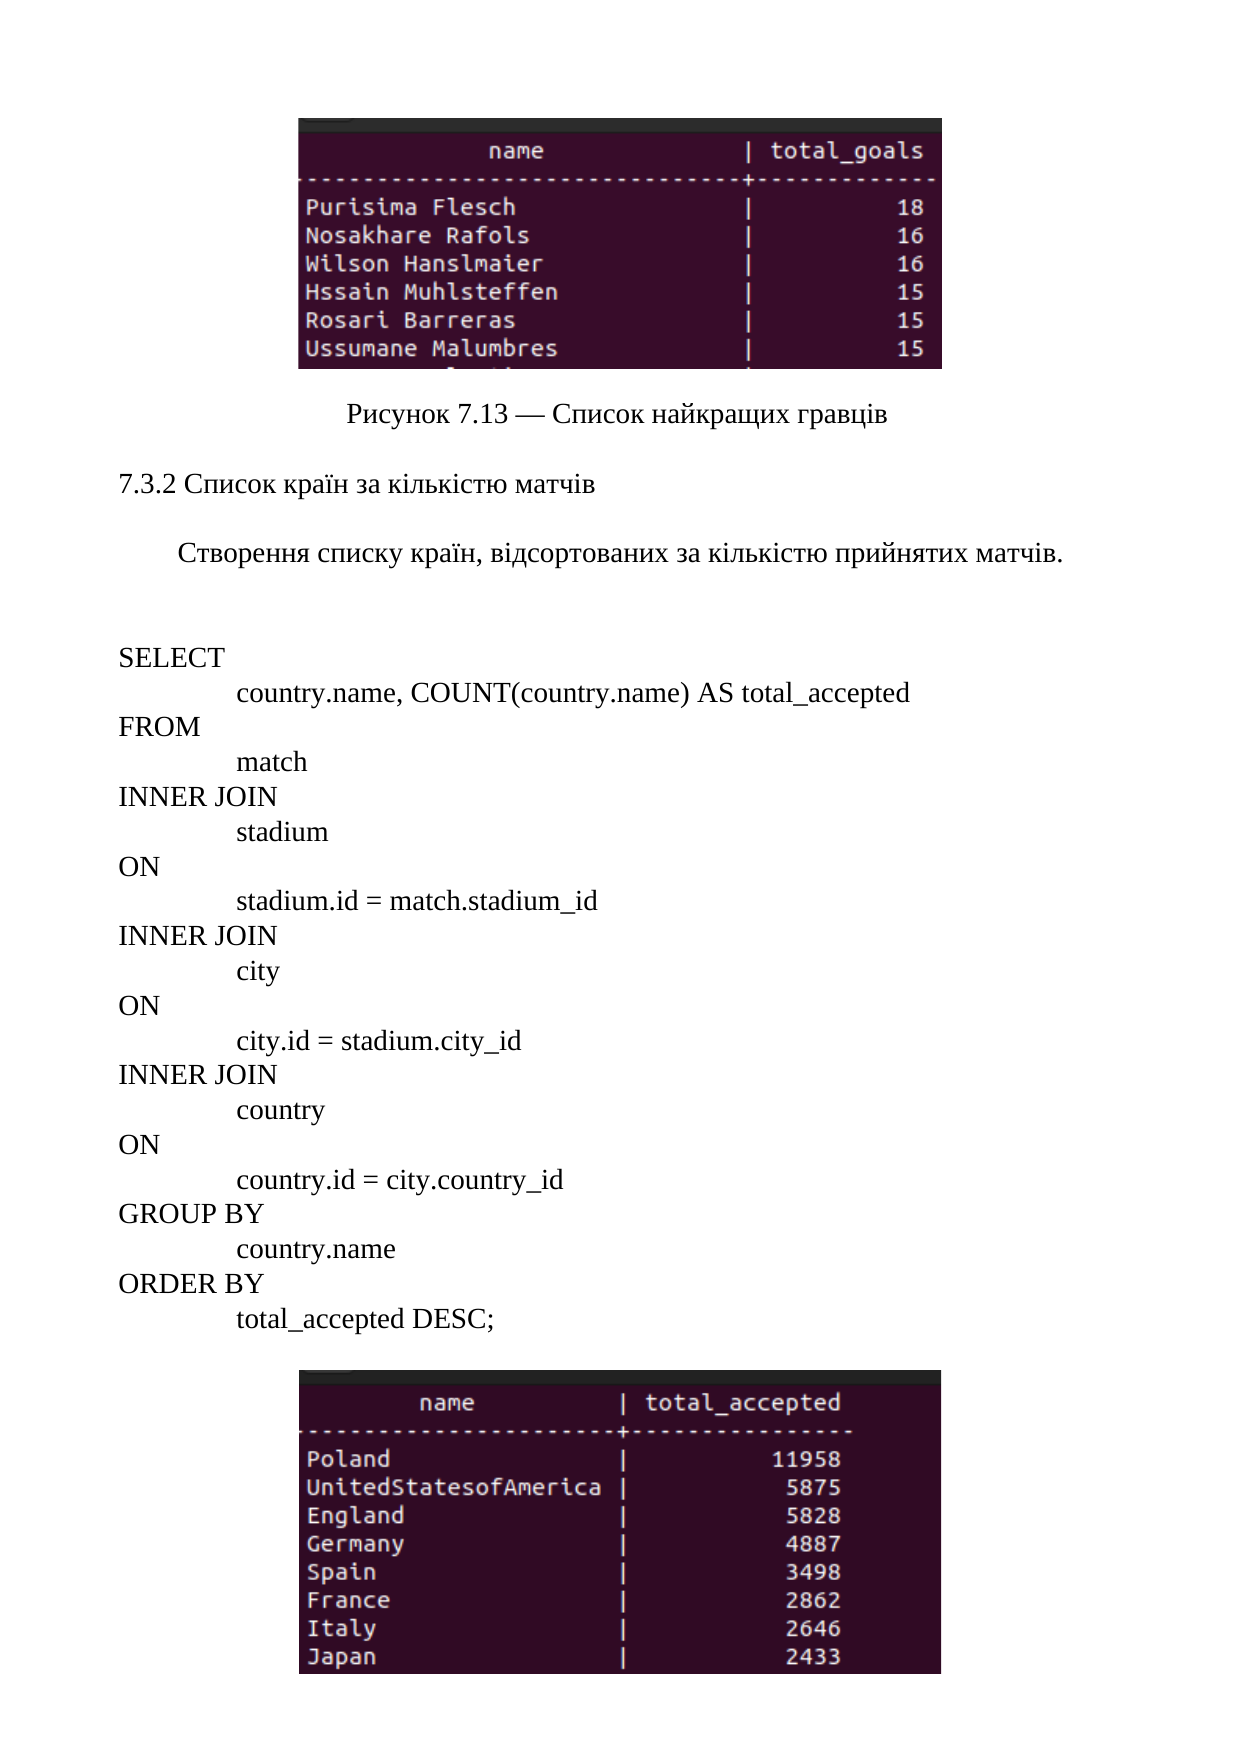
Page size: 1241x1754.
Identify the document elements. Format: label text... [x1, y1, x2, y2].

text stadium [118, 814, 1116, 847]
text stadium.id = match.stadium_id [118, 883, 1116, 917]
text INNER JOIN [118, 779, 1116, 813]
text INNER JOIN [118, 1057, 1116, 1091]
text INNER JOIN [118, 918, 1116, 952]
text city.id = stadium.city_id [118, 1023, 1116, 1056]
text ON [118, 1127, 1116, 1161]
text ORDER BY [118, 1266, 1116, 1300]
text GROUP BY [118, 1197, 1116, 1230]
text SELECT [118, 640, 1116, 673]
text total_accepted DESC; [118, 1301, 1116, 1334]
picture [298, 118, 942, 369]
text match [118, 744, 1116, 778]
text city [118, 953, 1116, 987]
text Створення списку країн, відсортованих за кількістю прийнятих матчів. [118, 536, 1116, 569]
text country [118, 1092, 1116, 1126]
text country.name, COUNT(country.name) AS total_accepted [118, 675, 1116, 708]
text 7.3.2 Список країн за кількістю матчів [118, 466, 1116, 499]
text ON [118, 988, 1116, 1021]
text ON [118, 849, 1116, 882]
picture [299, 1370, 942, 1674]
text Рисунок 7.13 — Список найкращих гравців [118, 396, 1116, 430]
text country.id = city.country_id [118, 1162, 1116, 1195]
text FROM [118, 709, 1116, 743]
text country.name [118, 1231, 1116, 1265]
